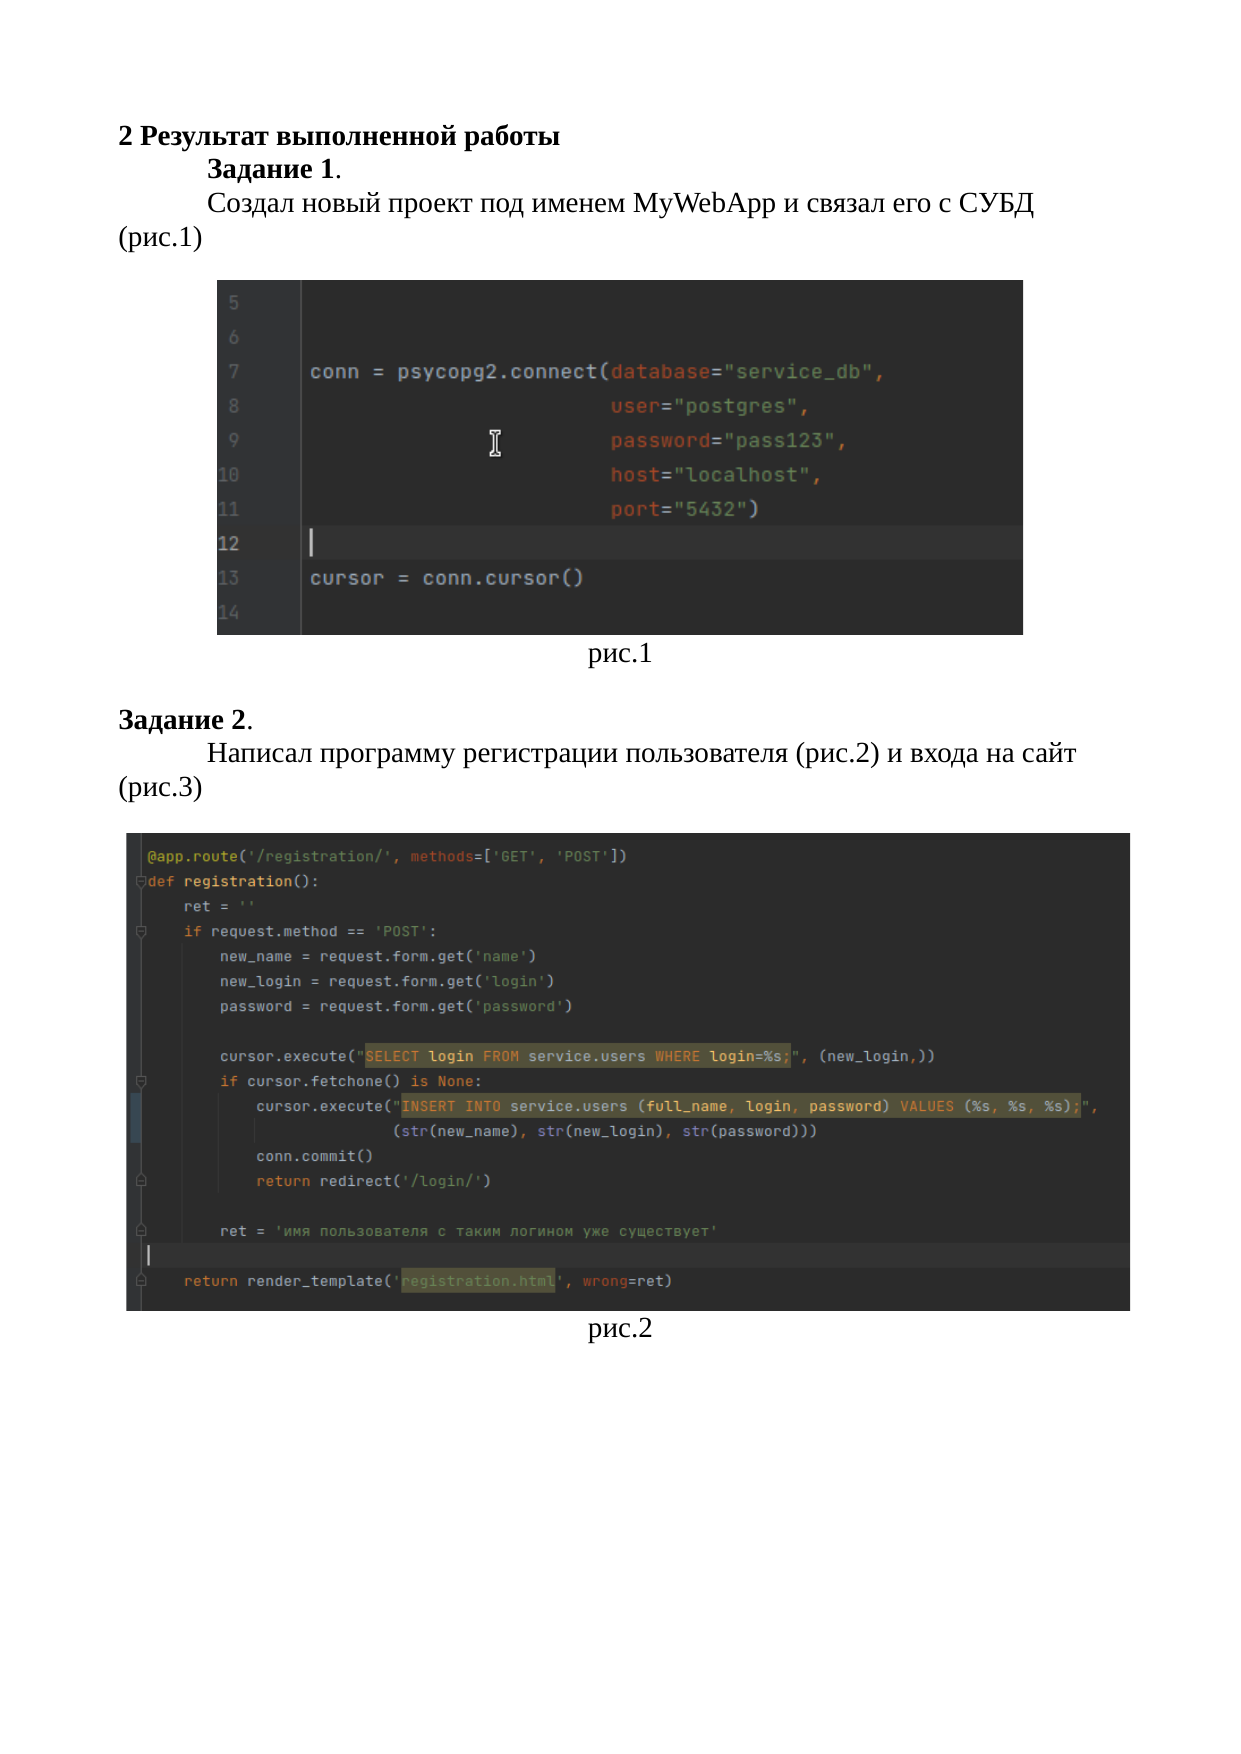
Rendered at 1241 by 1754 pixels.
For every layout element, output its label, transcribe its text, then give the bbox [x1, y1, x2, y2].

text Создал новый проект под именем MyWebApp и связал его с СУБД (рис.1) [118, 185, 1122, 252]
text Написал программу регистрации пользователя (рис.2) и входа на сайт (рис.3) [118, 736, 1122, 803]
picture [126, 833, 1131, 1311]
picture [217, 280, 1024, 635]
text Задание 1. [118, 152, 1122, 185]
text рис.1 [118, 252, 1122, 668]
text рис.2 [118, 803, 1122, 1344]
text Задание 2. [118, 702, 1122, 736]
text 2 Результат выполненной работы [118, 118, 1122, 152]
